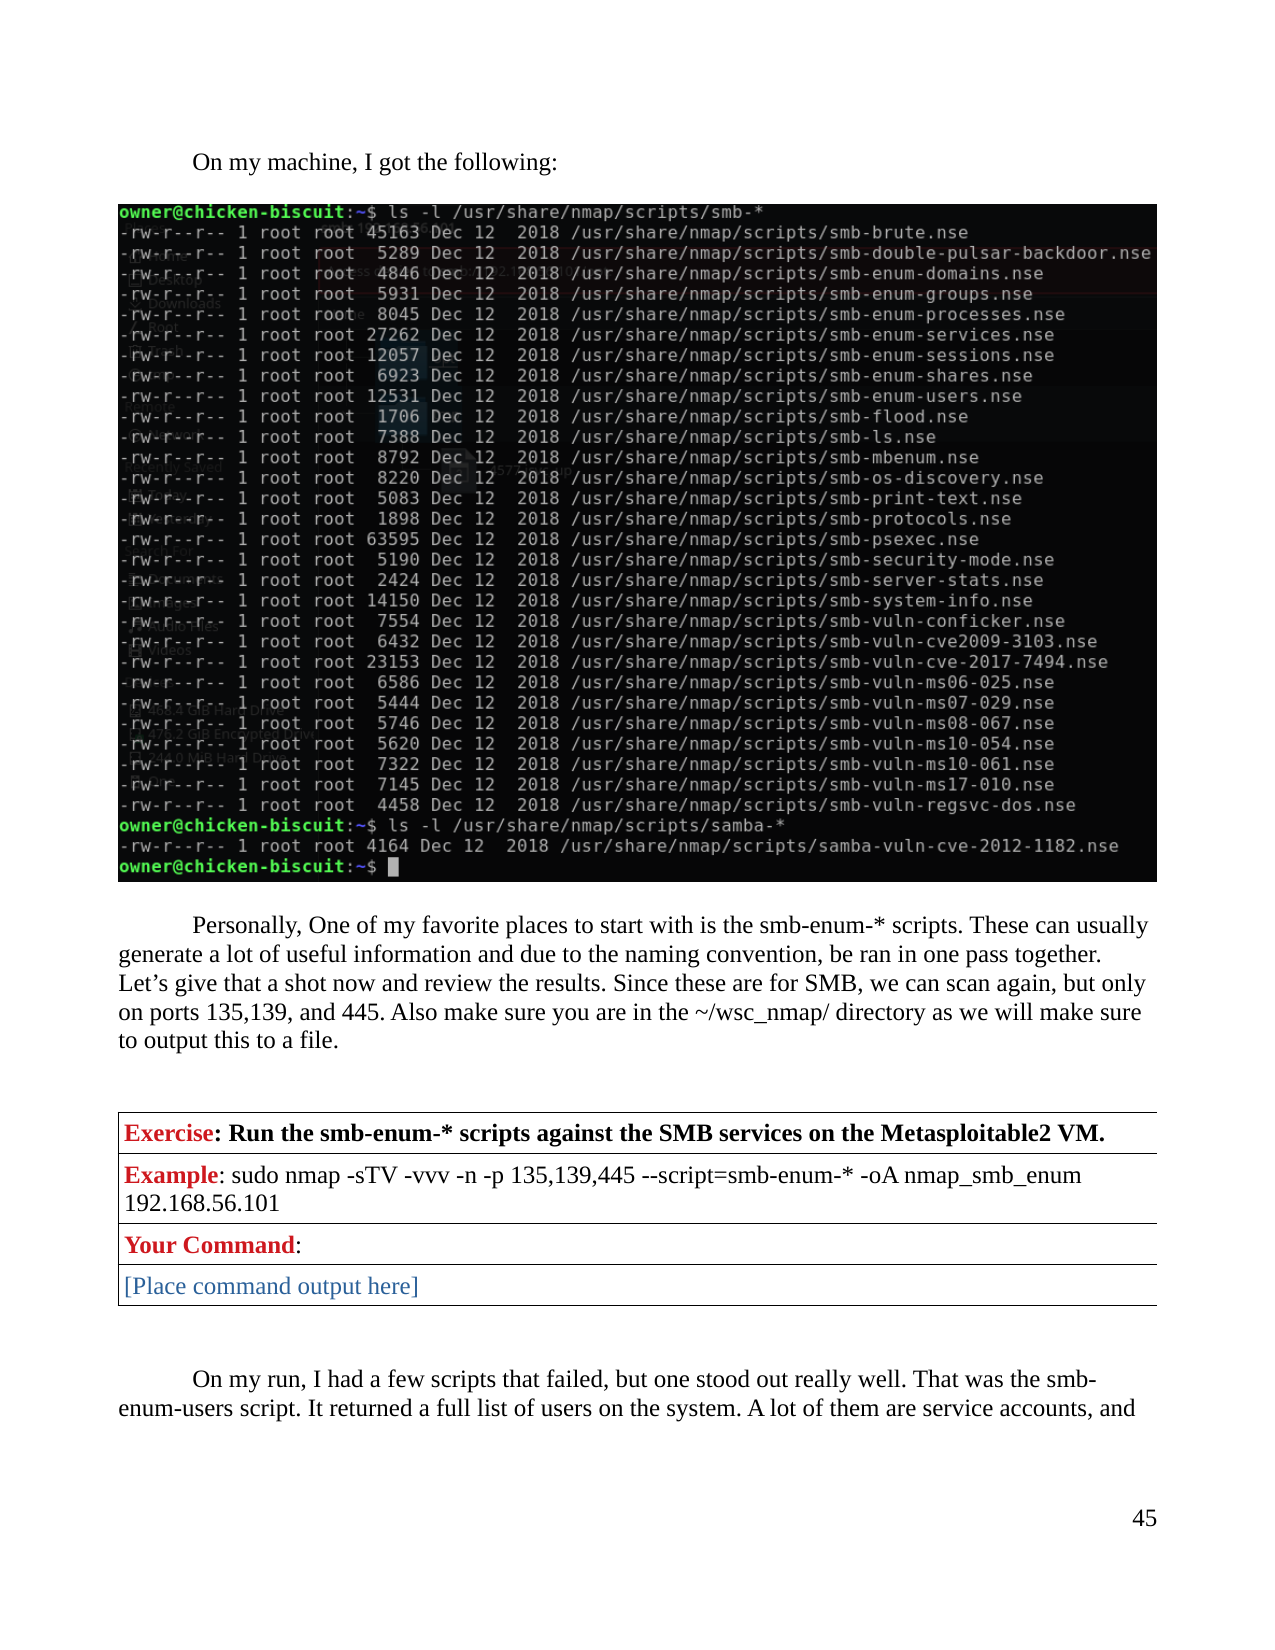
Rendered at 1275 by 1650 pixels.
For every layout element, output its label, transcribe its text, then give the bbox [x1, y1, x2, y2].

table_cell Example: sudo nmap -sTV -vvv -n -p 135,139,445 --script=smb-enum-* -oA nmap_smb_enum 192.168.56.101 [119, 1154, 1157, 1223]
picture [118, 204, 1157, 882]
table_cell [Place command output here] [119, 1265, 1157, 1305]
table_cell Your Command: [119, 1224, 1157, 1264]
text Personally, One of my favorite places to start with is the smb-enum-* scripts. These can usually generate a lot of useful information and due to the naming convention, be ran in one pass together. Let’s give that a shot now and review the results. Since these are for SMB, we can scan again, but only on ports 135,139, and 445. Also make sure you are in the ~/wsc_nmap/ directory as we will make sure to output this to a file. [118, 910, 1157, 1054]
table_header Exercise: Run the smb-enum-* scripts against the SMB services on the Metasploitable2 VM. [119, 1113, 1157, 1153]
text On my run, I had a few scripts that failed, but one stood out really well. That was the smb-enum-users script. It returned a full list of users on the system. A lot of them are service accounts, and [118, 1364, 1157, 1421]
text On my machine, I got the following: [118, 147, 1157, 176]
